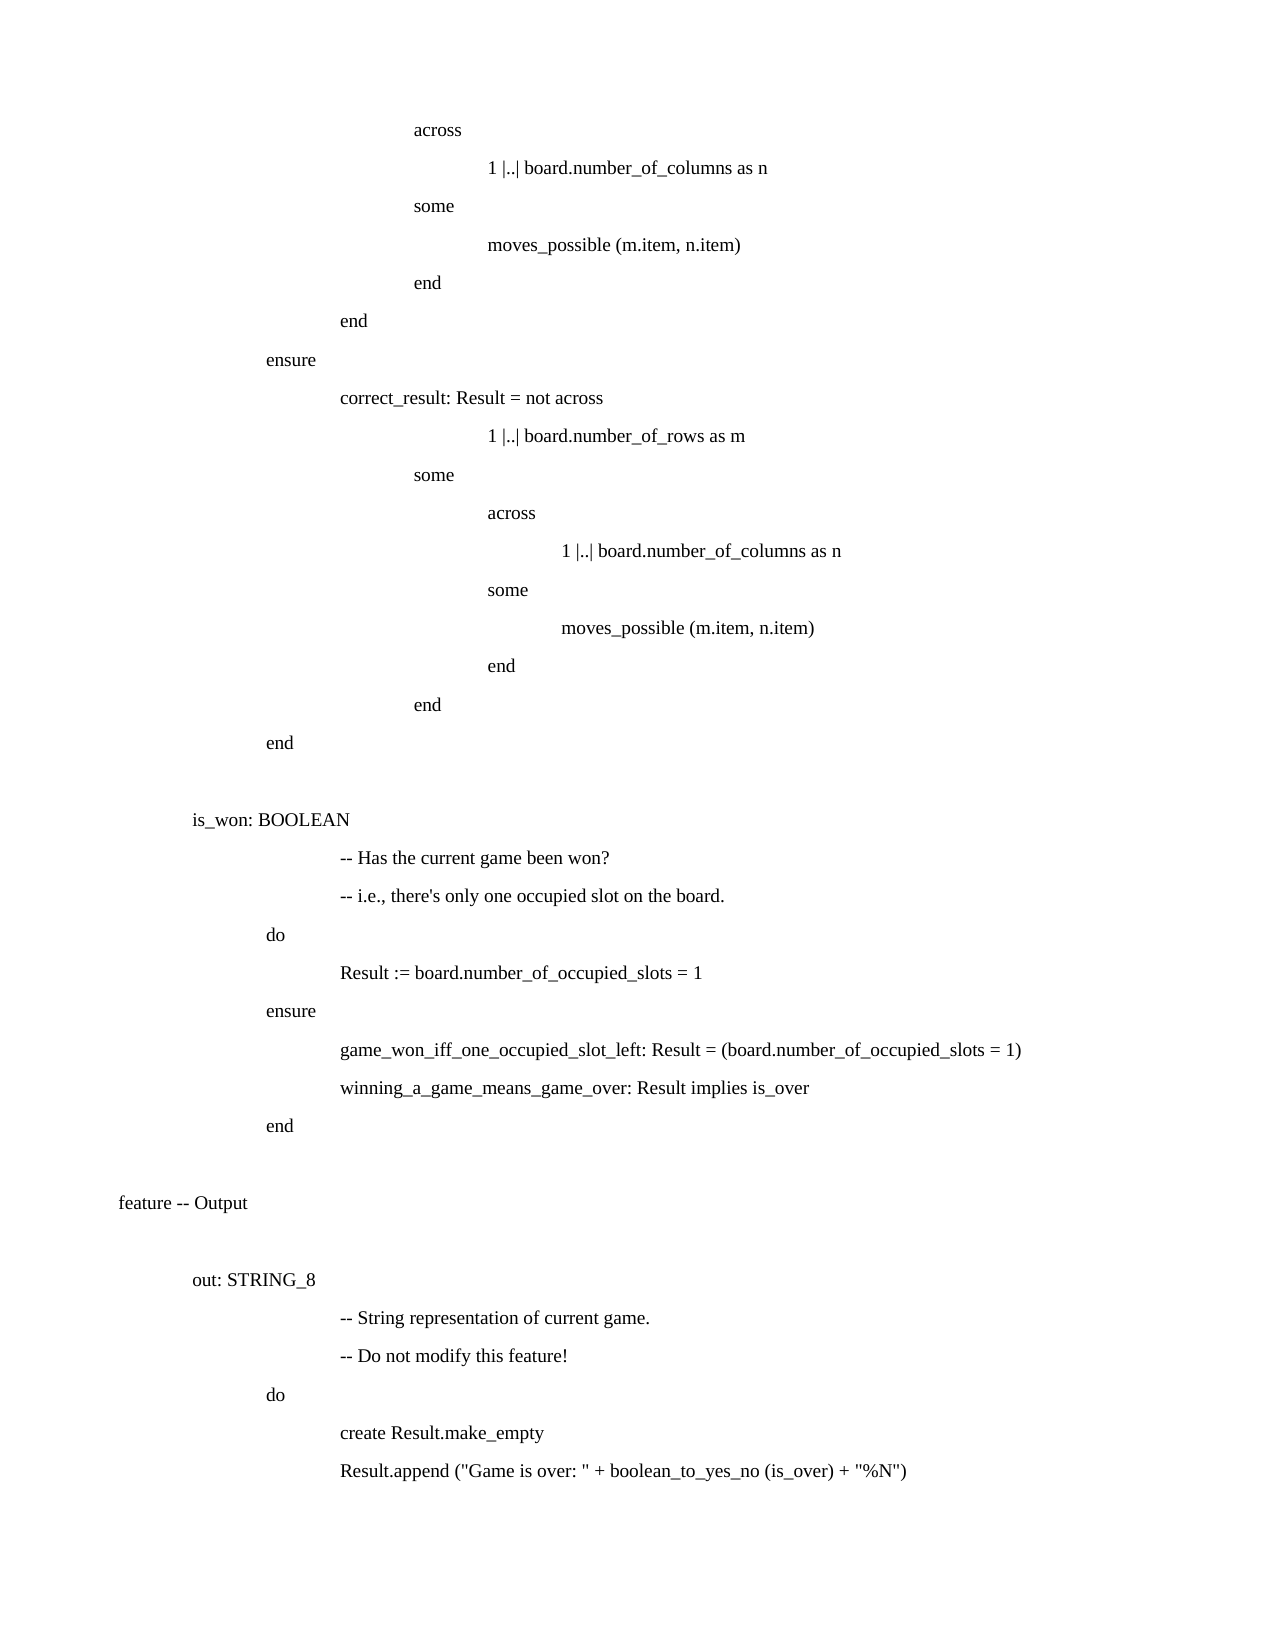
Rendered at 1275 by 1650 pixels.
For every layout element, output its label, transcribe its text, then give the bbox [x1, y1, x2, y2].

text ensure [118, 348, 1157, 386]
text out: STRING_8 [118, 1268, 1157, 1306]
text ensure [118, 1000, 1157, 1038]
text moves_possible (m.item, n.item) [118, 233, 1157, 271]
text -- Has the current game been won? [118, 846, 1157, 885]
text 1 |..| board.number_of_rows as m [118, 425, 1157, 463]
text end [118, 1115, 1157, 1153]
text across [118, 501, 1157, 540]
text end [118, 310, 1157, 348]
text Result.append ("Game is over: " + boolean_to_yes_no (is_over) + "%N") [118, 1460, 1157, 1498]
text create Result.make_empty [118, 1421, 1157, 1460]
text do [118, 1383, 1157, 1421]
text correct_result: Result = not across [118, 386, 1157, 425]
text some [118, 578, 1157, 616]
text some [118, 463, 1157, 501]
text moves_possible (m.item, n.item) [118, 616, 1157, 655]
text Result := board.number_of_occupied_slots = 1 [118, 961, 1157, 1000]
text -- i.e., there's only one occupied slot on the board. [118, 885, 1157, 923]
text across [118, 118, 1157, 156]
text game_won_iff_one_occupied_slot_left: Result = (board.number_of_occupied_slots = 1) [118, 1038, 1157, 1076]
text is_won: BOOLEAN [118, 808, 1157, 846]
text end [118, 731, 1157, 770]
text some [118, 195, 1157, 233]
text winning_a_game_means_game_over: Result implies is_over [118, 1076, 1157, 1115]
text 1 |..| board.number_of_columns as n [118, 156, 1157, 195]
text -- String representation of current game. [118, 1306, 1157, 1345]
text -- Do not modify this feature! [118, 1345, 1157, 1383]
text end [118, 655, 1157, 693]
text end [118, 693, 1157, 731]
text feature -- Output [118, 1191, 1157, 1230]
text 1 |..| board.number_of_columns as n [118, 540, 1157, 578]
text do [118, 923, 1157, 961]
text end [118, 271, 1157, 310]
